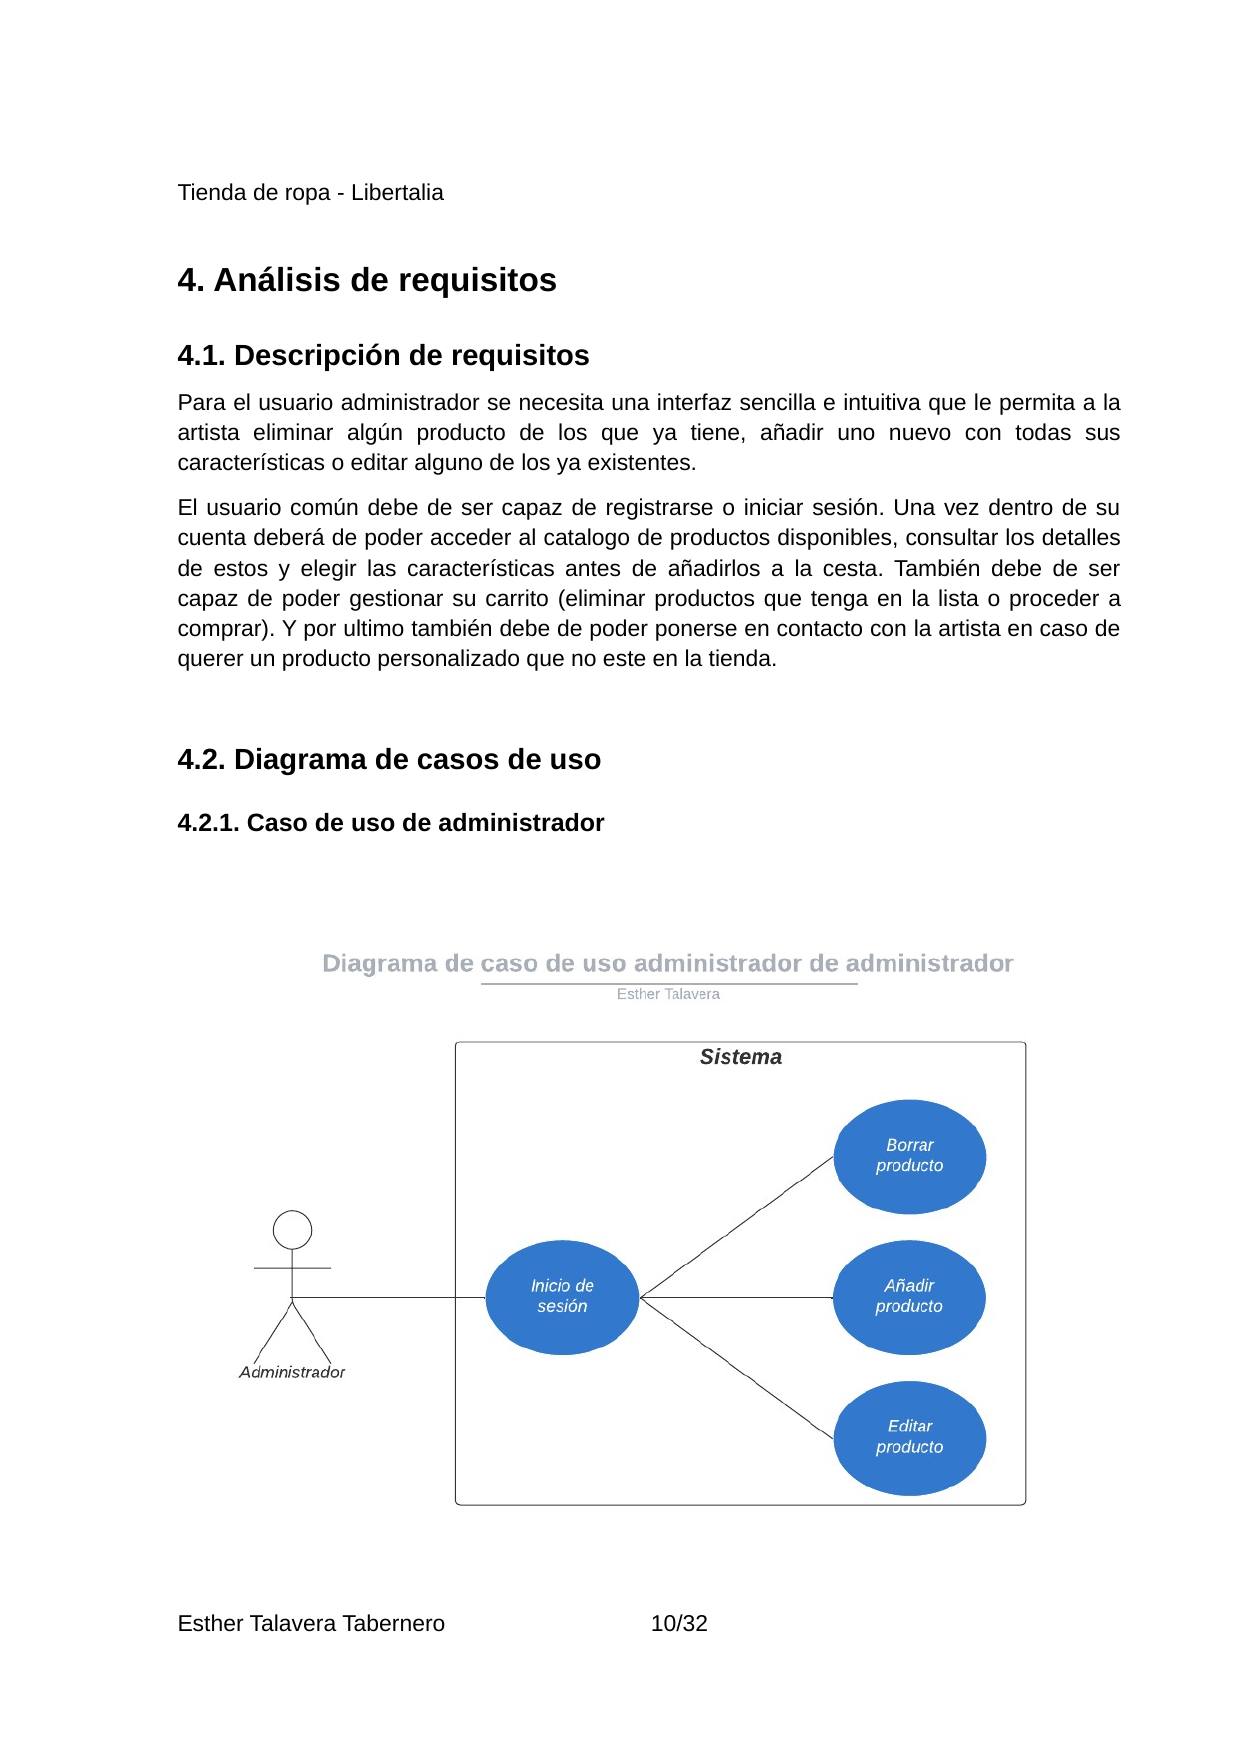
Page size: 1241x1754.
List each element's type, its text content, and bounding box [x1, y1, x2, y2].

text El usuario común debe de ser capaz de registrarse o iniciar sesión. Una vez dentro de su cuenta deberá de poder acceder al catalogo de productos disponibles, consultar los detalles de estos y elegir las características antes de añadirlos a la cesta. También debe de ser capaz de poder gestionar su carrito (eliminar productos que tenga en la lista o proceder a comprar). Y por ultimo también debe de poder ponerse en contacto con la artista en caso de querer un producto personalizado que no este en la tienda. [177, 494, 1122, 672]
subtitle 4.2. Diagrama de casos de uso [177, 742, 1122, 775]
subtitle 4.2.1. Caso de uso de administrador [177, 807, 1122, 836]
subtitle 4.1. Descripción de requisitos [177, 338, 1122, 371]
text Para el usuario administrador se necesita una interfaz sencilla e intuitiva que le permita a la artista eliminar algún producto de los que ya tiene, añadir uno nuevo con todas sus características o editar alguno de los ya existentes. [177, 389, 1122, 476]
subtitle 4. Análisis de requisitos [177, 260, 1122, 299]
picture [177, 848, 1114, 1542]
